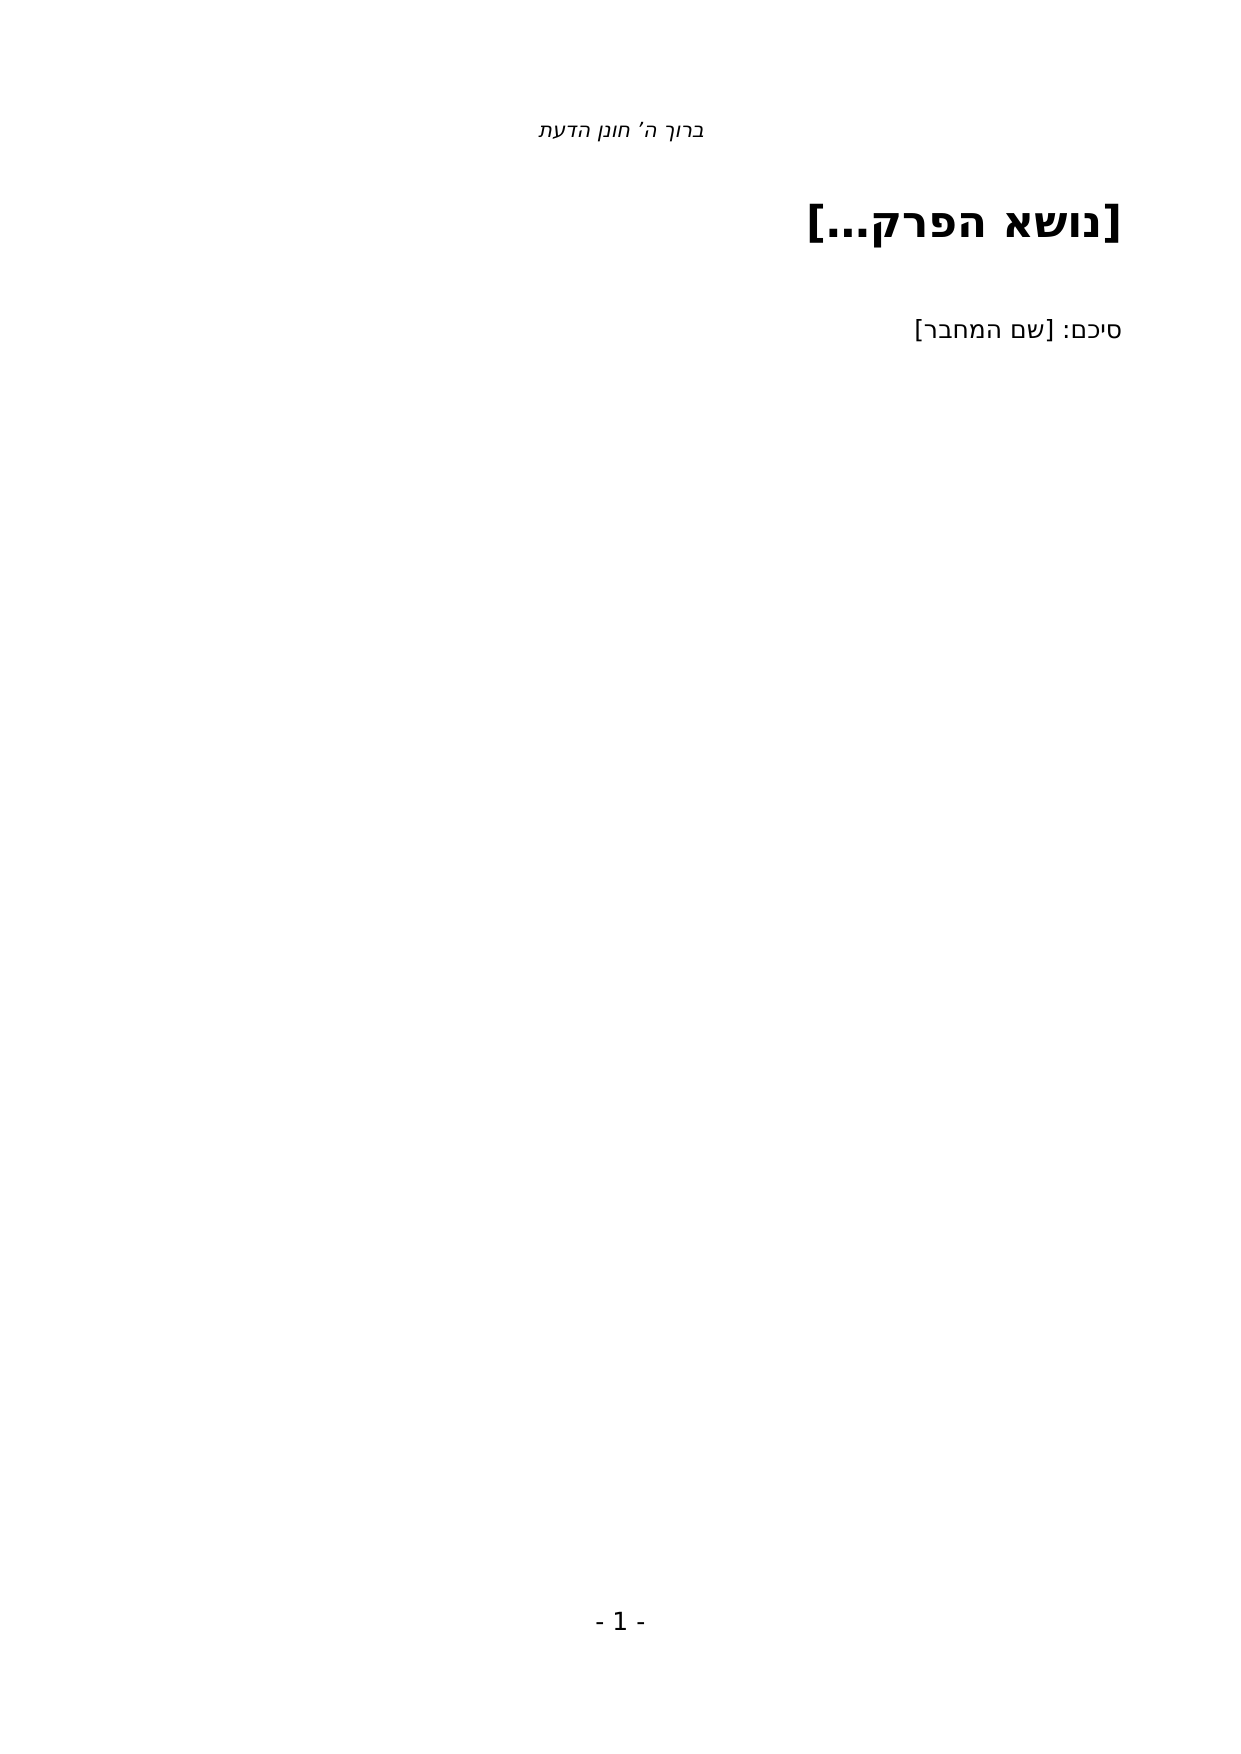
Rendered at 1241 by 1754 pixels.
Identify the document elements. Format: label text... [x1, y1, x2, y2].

subtitle [נושא הפרק…] [118, 197, 1122, 248]
text סיכם: [שם המחבר] [118, 316, 1122, 345]
